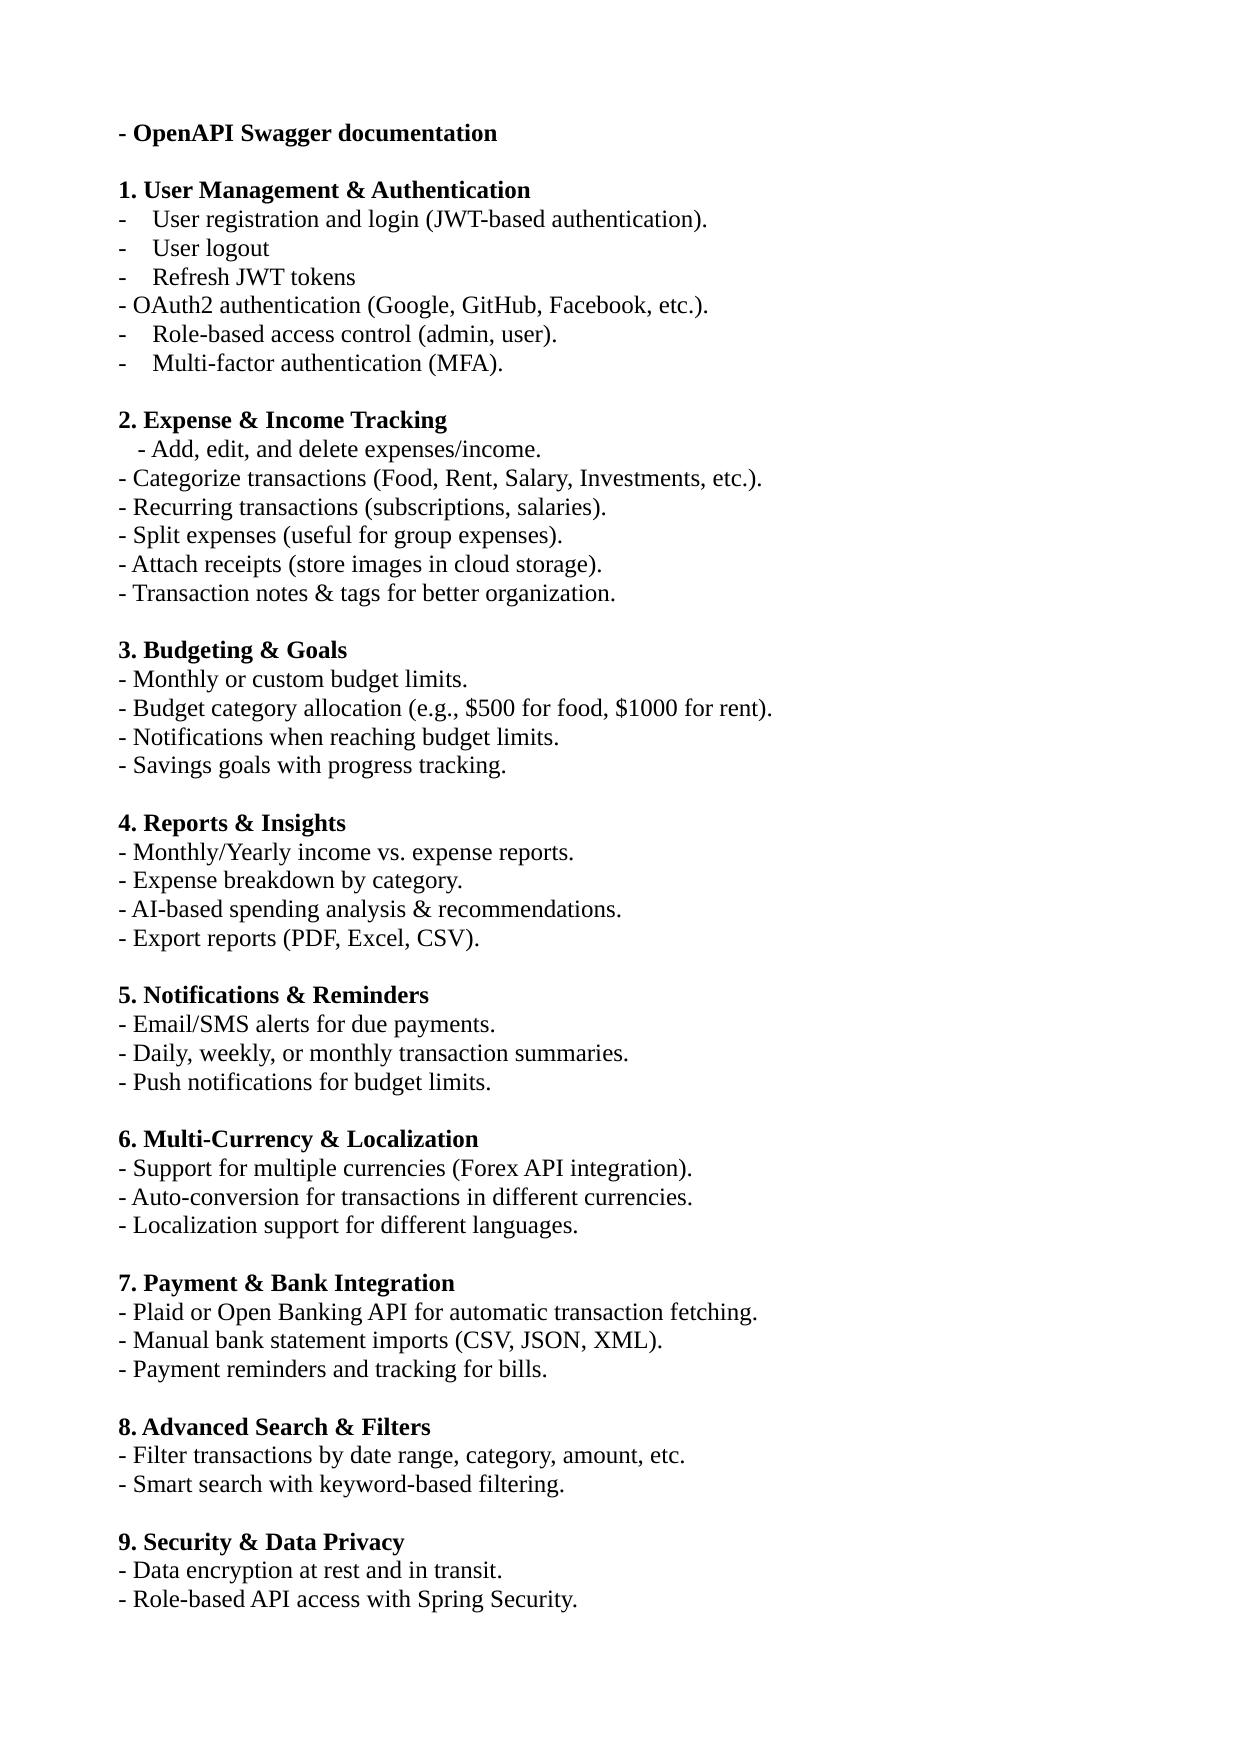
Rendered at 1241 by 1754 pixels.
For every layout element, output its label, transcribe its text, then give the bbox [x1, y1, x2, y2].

text - Notifications when reaching budget limits. [118, 722, 1122, 751]
text - Email/SMS alerts for due payments. [118, 1009, 1122, 1038]
text - Daily, weekly, or monthly transaction summaries. [118, 1038, 1122, 1067]
text 2. Expense & Income Tracking [118, 406, 1122, 434]
text - Export reports (PDF, Excel, CSV). [118, 923, 1122, 952]
text - Recurring transactions (subscriptions, salaries). [118, 492, 1122, 521]
text - Role-based API access with Spring Security. [118, 1584, 1122, 1613]
text - Data encryption at rest and in transit. [118, 1556, 1122, 1584]
text - AI-based spending analysis & recommendations. [118, 894, 1122, 923]
text -✅ User logout [118, 233, 1122, 262]
text - Localization support for different languages. [118, 1211, 1122, 1239]
text 5. Notifications & Reminders [118, 981, 1122, 1009]
text - Expense breakdown by category. [118, 866, 1122, 894]
text 1. User Management & Authentication [118, 176, 1122, 204]
text 8. Advanced Search & Filters [118, 1412, 1122, 1441]
text -✅ Refresh JWT tokens [118, 262, 1122, 291]
text - Plaid or Open Banking API for automatic transaction fetching. [118, 1297, 1122, 1326]
text - Monthly/Yearly income vs. expense reports. [118, 837, 1122, 866]
text - Attach receipts (store images in cloud storage). [118, 549, 1122, 578]
text 4. Reports & Insights [118, 808, 1122, 837]
text - Monthly or custom budget limits. [118, 664, 1122, 693]
text - Transaction notes & tags for better organization. [118, 578, 1122, 607]
text 6. Multi-Currency & Localization [118, 1124, 1122, 1153]
text ✅- Add, edit, and delete expenses/income. [118, 434, 1122, 463]
text - Push notifications for budget limits. [118, 1067, 1122, 1096]
text 7. Payment & Bank Integration [118, 1268, 1122, 1297]
text - Manual bank statement imports (CSV, JSON, XML). [118, 1326, 1122, 1354]
text 9. Security & Data Privacy [118, 1527, 1122, 1556]
text 3. Budgeting & Goals [118, 636, 1122, 664]
text - OAuth2 authentication (Google, GitHub, Facebook, etc.). [118, 291, 1122, 319]
text - OpenAPI Swagger documentation [118, 118, 1122, 147]
text - Split expenses (useful for group expenses). [118, 521, 1122, 549]
text -✅ Role-based access control (admin, user). [118, 319, 1122, 348]
text - Payment reminders and tracking for bills. [118, 1354, 1122, 1383]
text - Categorize transactions (Food, Rent, Salary, Investments, etc.). [118, 463, 1122, 492]
text -✅ User registration and login (JWT-based authentication). [118, 204, 1122, 233]
text - Budget category allocation (e.g., $500 for food, $1000 for rent). [118, 693, 1122, 722]
text - Savings goals with progress tracking. [118, 751, 1122, 779]
text - Auto-conversion for transactions in different currencies. [118, 1182, 1122, 1211]
text -✅ Multi-factor authentication (MFA). [118, 348, 1122, 377]
text - Support for multiple currencies (Forex API integration). [118, 1153, 1122, 1182]
text - Filter transactions by date range, category, amount, etc. [118, 1441, 1122, 1469]
text - Smart search with keyword-based filtering. [118, 1469, 1122, 1498]
